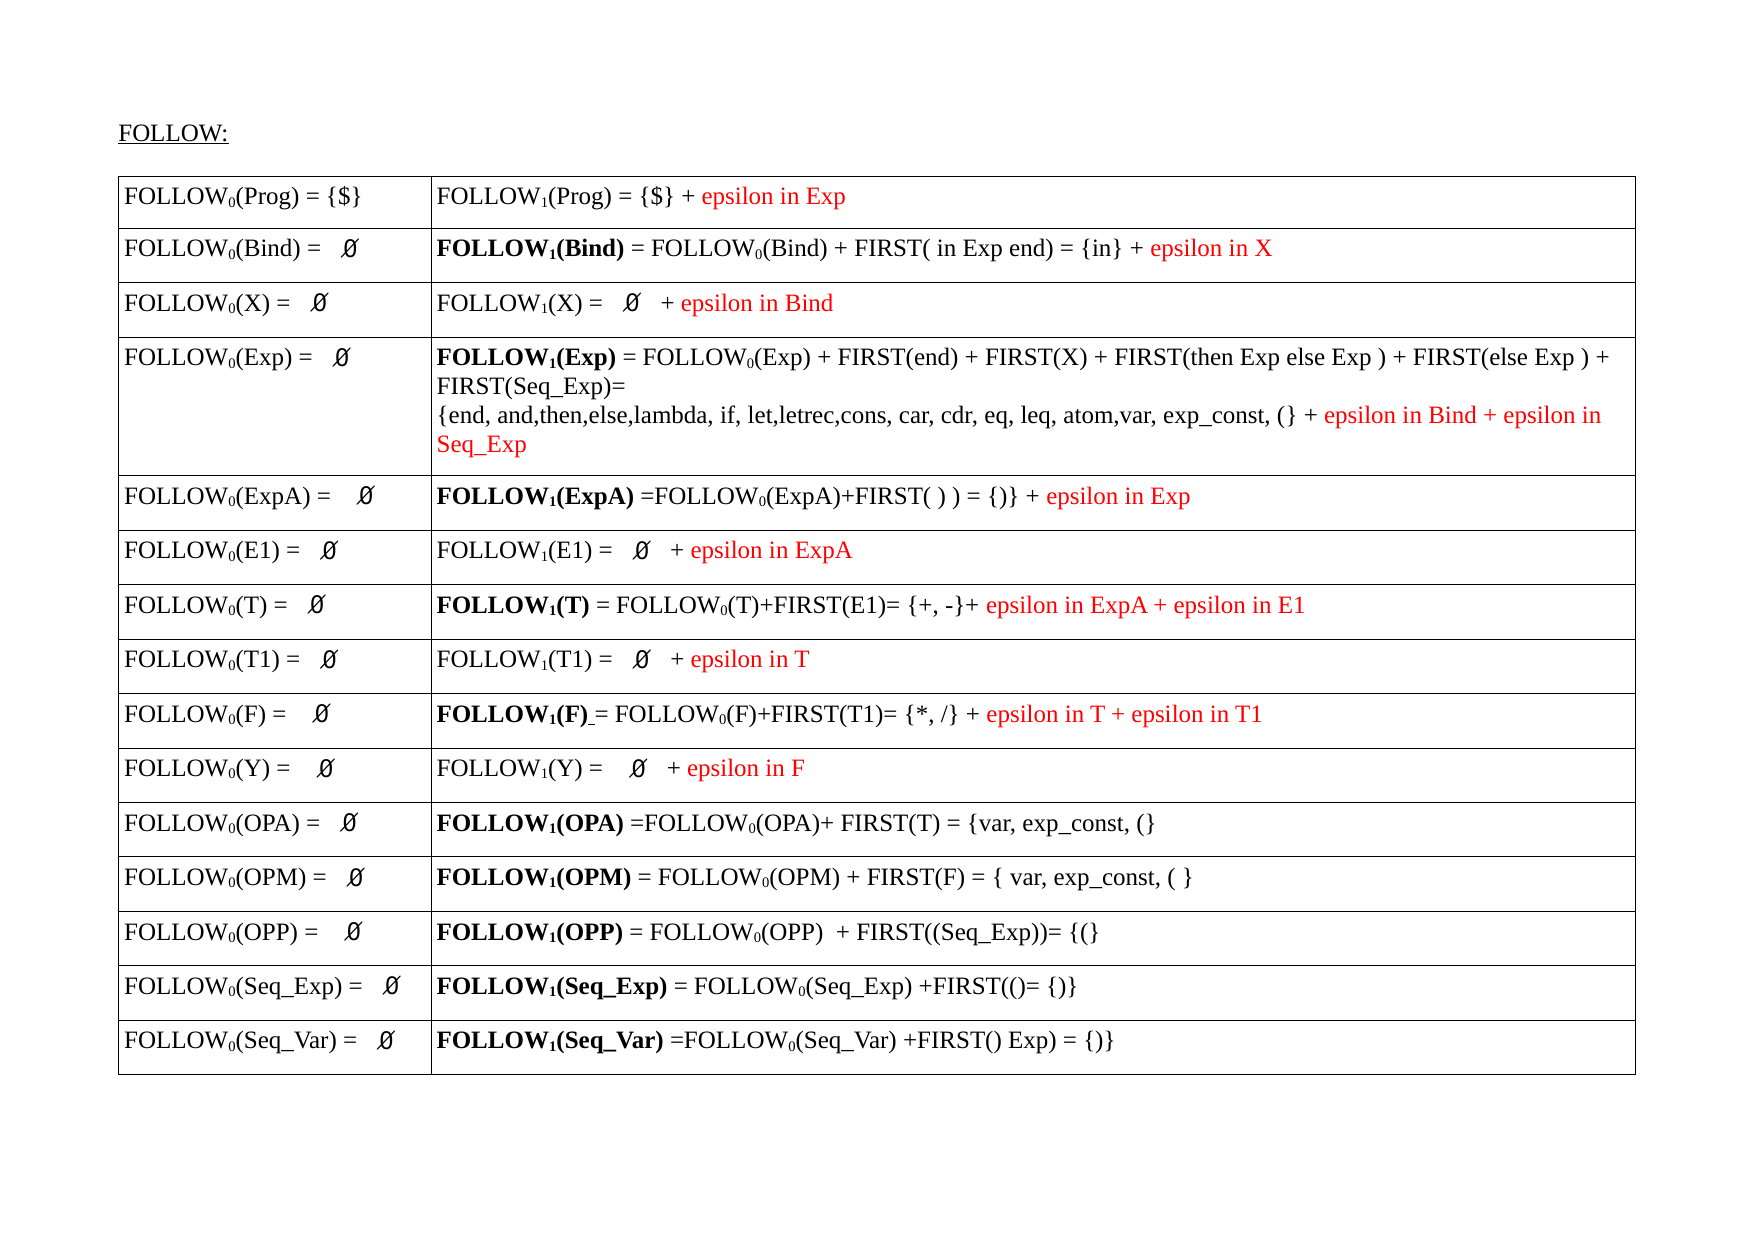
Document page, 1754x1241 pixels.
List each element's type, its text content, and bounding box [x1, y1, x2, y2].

table_cell FOLLOW1(F) = FOLLOW0(F)+FIRST(T1)= {*, /} + epsilon in T + epsilon in T1 [432, 694, 1635, 747]
table_cell FOLLOW1(T1) =+ epsilon in T [432, 640, 1635, 693]
table_cell FOLLOW0(F) = [119, 694, 431, 747]
table_cell FOLLOW1(Bind) = FOLLOW0(Bind) + FIRST( in Exp end) = {in} + epsilon in X [432, 229, 1635, 282]
table_cell FOLLOW0(ExpA) = [119, 476, 431, 529]
table_cell FOLLOW1(Exp) = FOLLOW0(Exp) + FIRST(end) + FIRST(X) + FIRST(then Exp else Exp ) + FIRST(else Exp ) + FIRST(Seq_Exp)= {end, and,then,else,lambda, if, let,letrec,cons, car, cdr, eq, leq, atom,var, exp_const, (} + epsilon in Bind + epsilon in Seq_Exp [432, 338, 1635, 475]
table_cell FOLLOW1(X) =+ epsilon in Bind [432, 283, 1635, 337]
table_cell FOLLOW1(OPM) = FOLLOW0(OPM) + FIRST(F) = { var, exp_const, ( } [432, 857, 1635, 911]
table_cell FOLLOW0(T) = [119, 585, 431, 638]
table_cell FOLLOW1(Seq_Var) =FOLLOW0(Seq_Var) +FIRST() Exp) = {)} [432, 1021, 1635, 1074]
table_cell FOLLOW1(OPA) =FOLLOW0(OPA)+ FIRST(T) = {var, exp_const, (} [432, 803, 1635, 856]
table_cell FOLLOW0(T1) = [119, 640, 431, 693]
table_cell FOLLOW0(OPA) = [119, 803, 431, 856]
table_cell FOLLOW0(E1) = [119, 531, 431, 584]
table_cell FOLLOW0(Bind) = [119, 229, 431, 282]
table_header FOLLOW1(Prog) = {$} + epsilon in Exp [432, 177, 1635, 228]
table_cell FOLLOW1(Seq_Exp) = FOLLOW0(Seq_Exp) +FIRST(()= {)} [432, 966, 1635, 1020]
table_cell FOLLOW1(ExpA) =FOLLOW0(ExpA)+FIRST( ) ) = {)} + epsilon in Exp [432, 476, 1635, 529]
table_cell FOLLOW1(E1) =+ epsilon in ExpA [432, 531, 1635, 584]
table_cell FOLLOW0(OPM) = [119, 857, 431, 911]
table_cell FOLLOW0(Y) = [119, 749, 431, 802]
table_header FOLLOW0(Prog) = {$} [119, 177, 431, 228]
text FOLLOW: [118, 118, 1636, 147]
table_cell FOLLOW1(T) = FOLLOW0(T)+FIRST(E1)= {+, -}+ epsilon in ExpA + epsilon in E1 [432, 585, 1635, 638]
table_cell FOLLOW0(Exp) = [119, 338, 431, 475]
table_cell FOLLOW0(Seq_Exp) = [119, 966, 431, 1020]
table_cell FOLLOW0(X) = [119, 283, 431, 337]
table_cell FOLLOW0(OPP) = [119, 912, 431, 965]
table_cell FOLLOW0(Seq_Var) = [119, 1021, 431, 1074]
table_cell FOLLOW1(OPP) = FOLLOW0(OPP) + FIRST((Seq_Exp))= {(} [432, 912, 1635, 965]
table_cell FOLLOW1(Y) = + epsilon in F [432, 749, 1635, 802]
